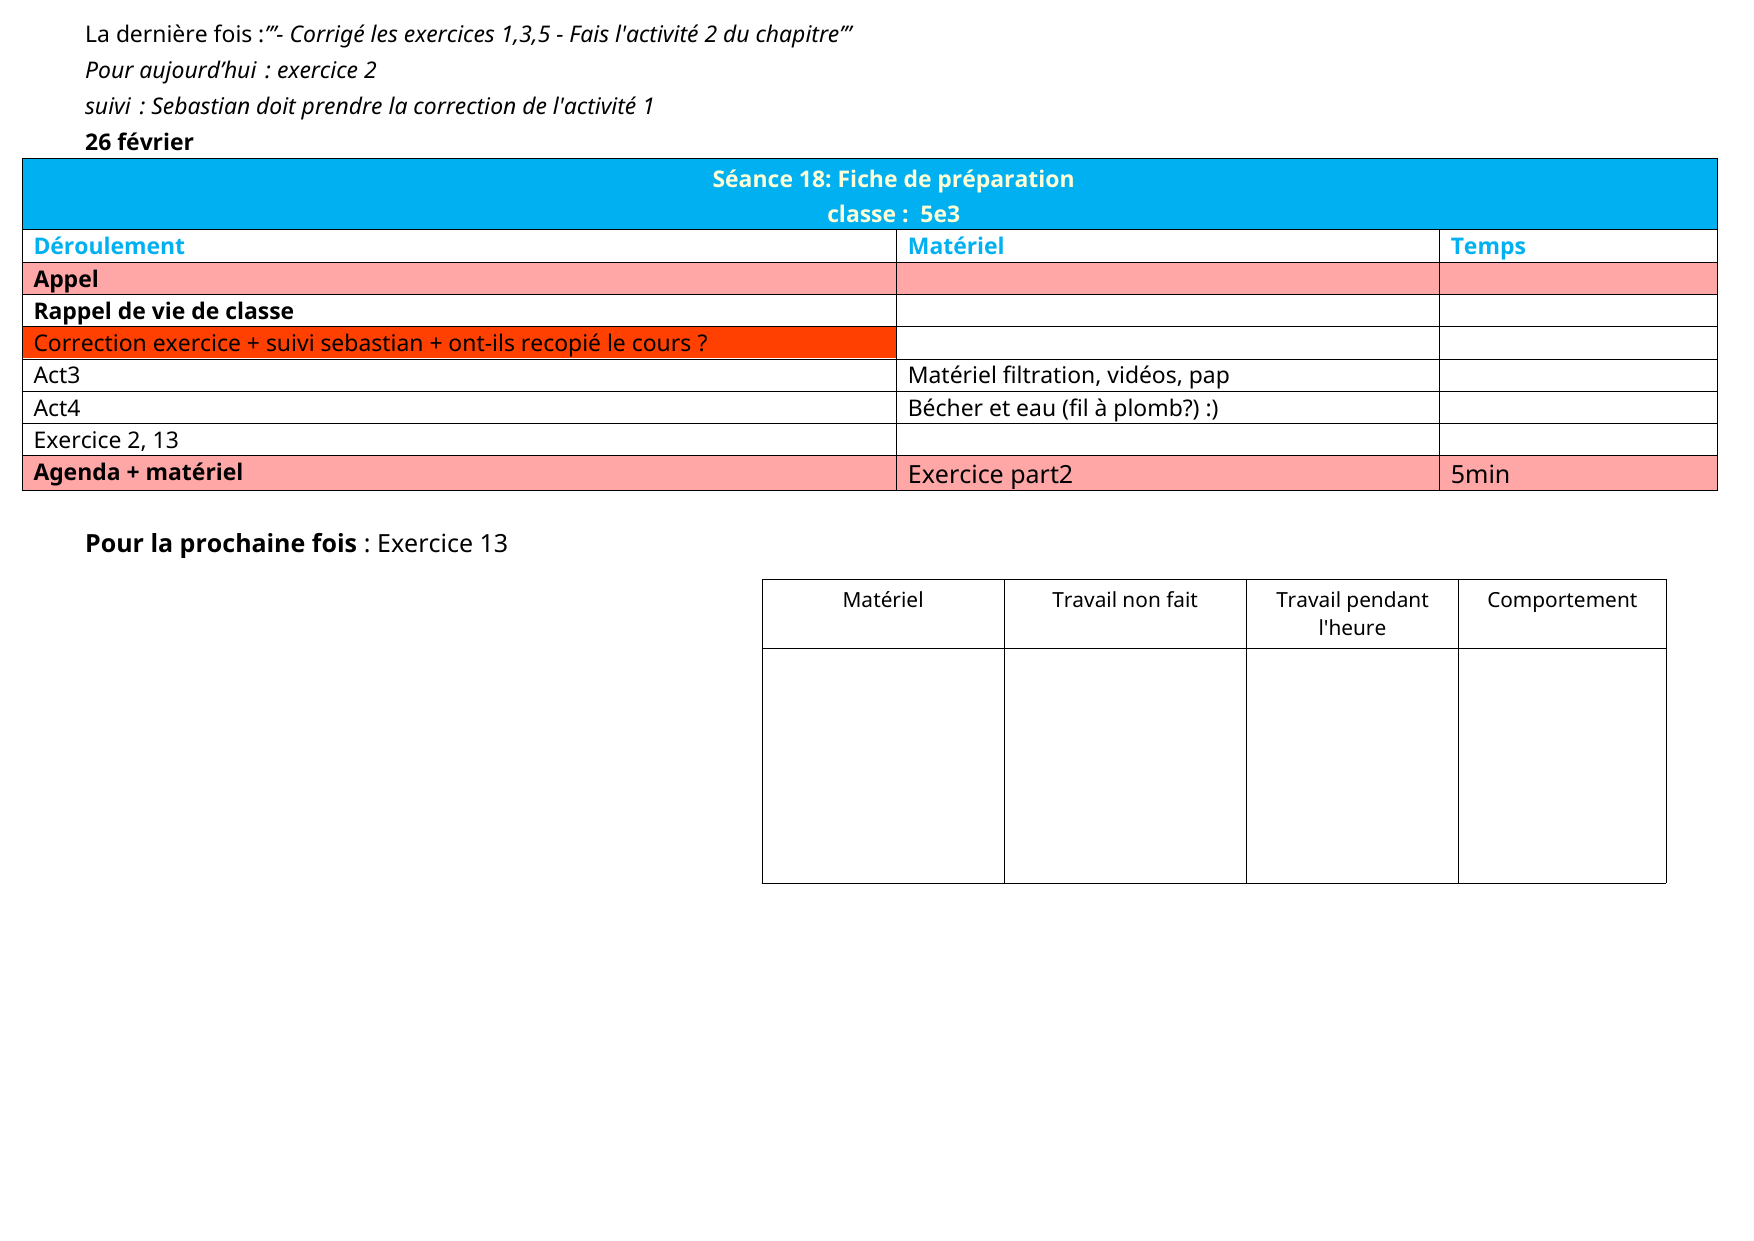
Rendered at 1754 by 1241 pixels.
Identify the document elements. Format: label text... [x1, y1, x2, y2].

table_cell [897, 263, 1439, 294]
table_cell Appel [23, 263, 896, 294]
table_cell Bécher et eau (fil à plomb?) :) [897, 392, 1439, 423]
table_cell Correction exercice + suivi sebastian + ont-ils recopié le cours ? [23, 327, 896, 358]
table_header Comportement [1459, 580, 1666, 648]
table_cell 5min [1440, 456, 1717, 490]
table_cell Rappel de vie de classe [23, 295, 896, 326]
table_cell [1247, 649, 1458, 883]
table_cell Matériel filtration, vidéos, pap [897, 360, 1439, 391]
table_header Travail pendant l'heure [1247, 580, 1458, 648]
text suivi : Sebastian doit prendre la correction de l'activité 1 [85, 90, 1745, 121]
table_cell [1440, 327, 1717, 358]
table_cell [1440, 360, 1717, 391]
table_cell [1005, 649, 1246, 883]
table_cell [1440, 263, 1717, 294]
table_cell Act3 [23, 360, 896, 391]
text La dernière fois :’’’- Corrigé les exercices 1,3,5 - Fais l'activité 2 du chapitre’’’ [85, 18, 1745, 49]
table_cell [1440, 392, 1717, 423]
text Pour aujourd’hui : exercice 2 [85, 54, 1745, 86]
table_cell Exercice 2, 13 [23, 424, 896, 455]
table_cell Temps [1440, 230, 1717, 262]
table_cell Act4 [23, 392, 896, 423]
table_cell [763, 649, 1004, 883]
table_cell Exercice part2 [897, 456, 1439, 490]
table_cell [1440, 424, 1717, 455]
table_cell Déroulement [23, 230, 896, 262]
table_cell [897, 424, 1439, 455]
table_cell [897, 295, 1439, 326]
text 26 février [85, 126, 1754, 157]
table_header Séance 18: Fiche de préparation classe : 5e3 [23, 159, 1717, 229]
table_cell Agenda + matériel [23, 456, 896, 490]
text Pour la prochaine fois : Exercice 13 [85, 526, 1745, 559]
table_header Matériel [763, 580, 1004, 648]
table_cell [1440, 295, 1717, 326]
table_header Travail non fait [1005, 580, 1246, 648]
table_cell Matériel [897, 230, 1439, 262]
table_cell [1459, 649, 1666, 883]
table_cell [897, 327, 1439, 358]
